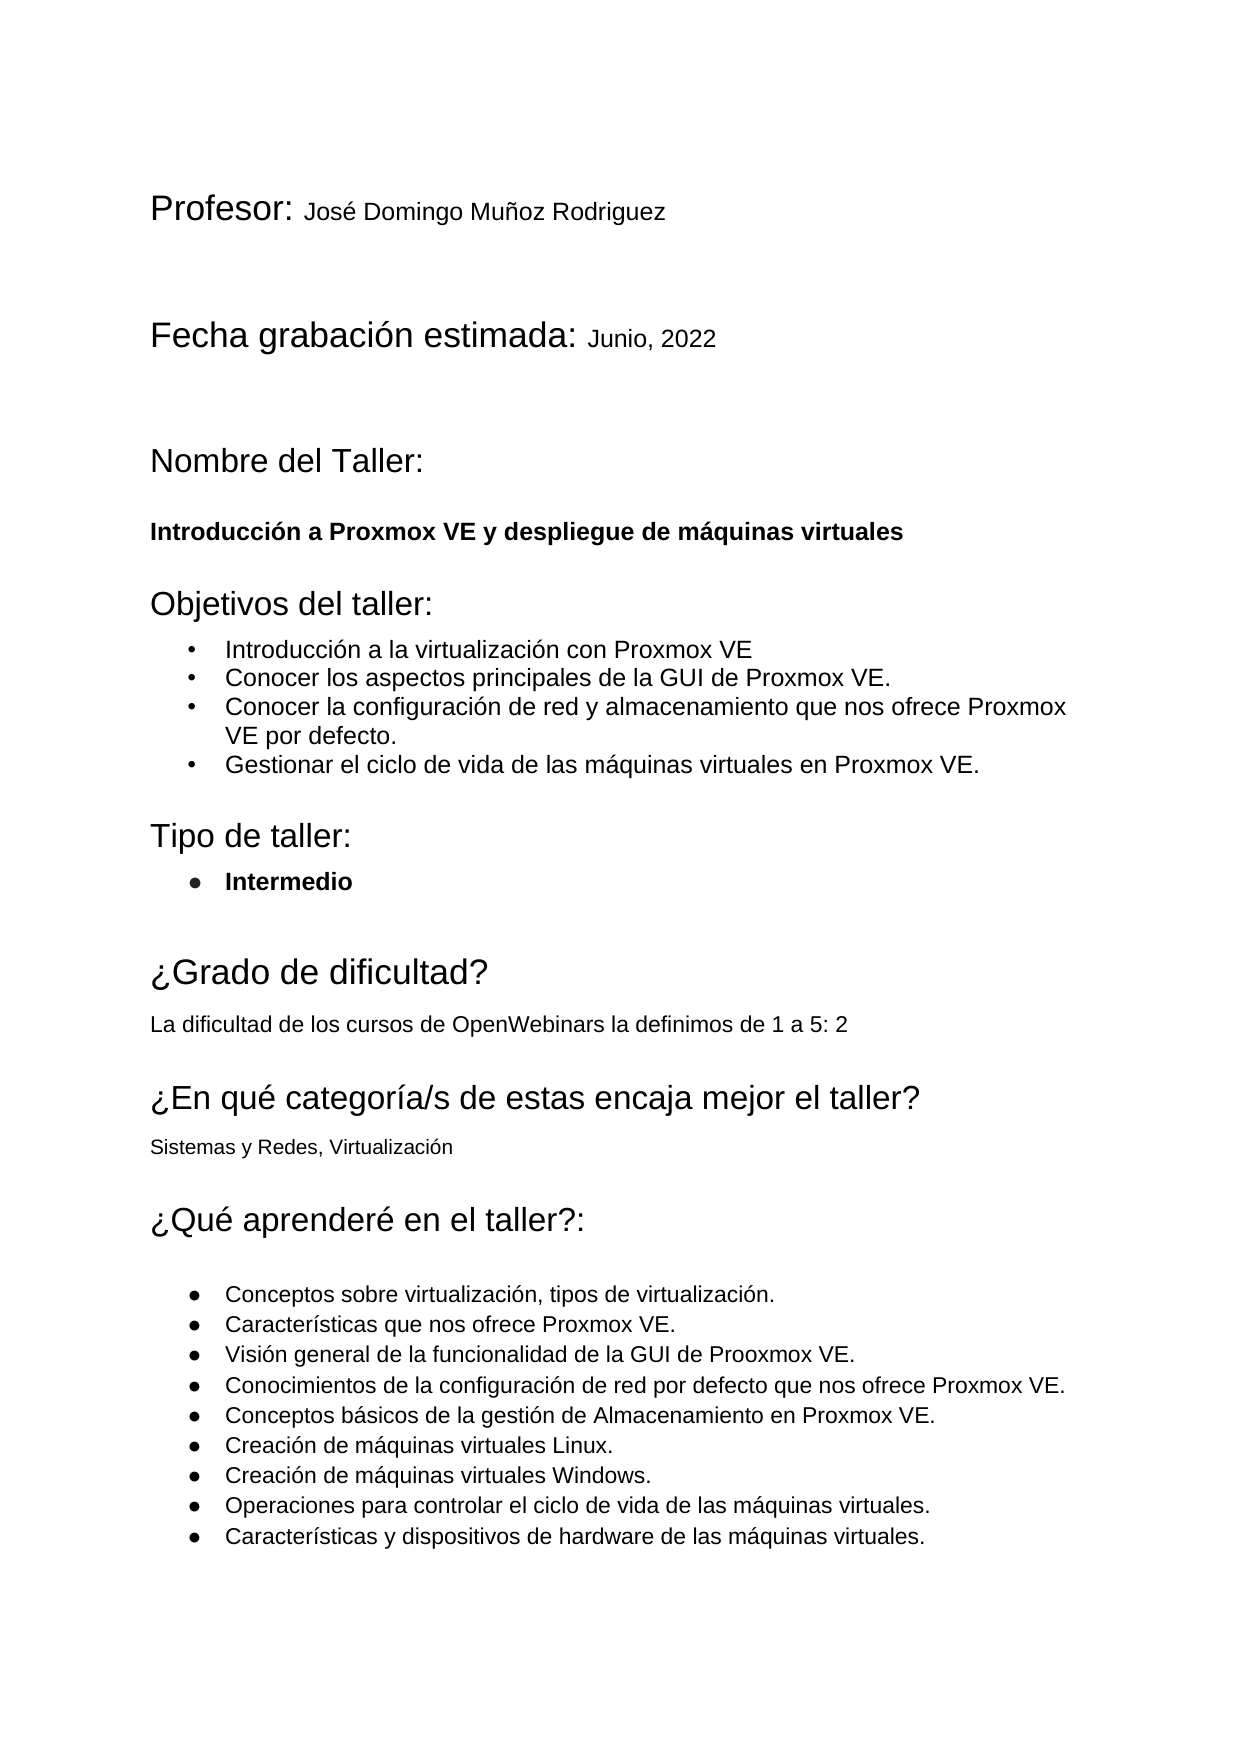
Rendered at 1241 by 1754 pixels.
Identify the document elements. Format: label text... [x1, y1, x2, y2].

subtitle Fecha grabación estimada: Junio, 2022 [150, 314, 1090, 355]
list Gestionar el ciclo de vida de las máquinas virtuales en Proxmox VE. [187, 750, 1090, 779]
list Conocimientos de la configuración de red por defecto que nos ofrece Proxmox VE. [187, 1372, 1090, 1398]
list Conocer la configuración de red y almacenamiento que nos ofrece Proxmox VE por defecto. [187, 692, 1090, 750]
text Sistemas y Redes, Virtualización [150, 1135, 1090, 1159]
list Conceptos básicos de la gestión de Almacenamiento en Proxmox VE. [187, 1402, 1090, 1428]
list Conocer los aspectos principales de la GUI de Proxmox VE. [187, 663, 1090, 692]
list Creación de máquinas virtuales Linux. [187, 1432, 1090, 1458]
list Introducción a la virtualización con Proxmox VE [187, 634, 1090, 663]
subtitle Nombre del Taller: [150, 441, 1090, 480]
subtitle ¿En qué categoría/s de estas encaja mejor el taller? [150, 1078, 1090, 1117]
subtitle Profesor: José Domingo Muñoz Rodriguez [150, 187, 1090, 228]
subtitle Objetivos del taller: [150, 584, 1090, 622]
list Visión general de la funcionalidad de la GUI de Prooxmox VE. [187, 1341, 1090, 1368]
subtitle ¿Qué aprenderé en el taller?: [150, 1200, 1090, 1238]
list Características y dispositivos de hardware de las máquinas virtuales. [187, 1523, 1090, 1549]
subtitle ¿Grado de dificultad? [150, 951, 1090, 992]
subtitle Introducción a Proxmox VE y despliegue de máquinas virtuales [150, 517, 1090, 546]
list Operaciones para controlar el ciclo de vida de las máquinas virtuales. [187, 1492, 1090, 1519]
list Creación de máquinas virtuales Windows. [187, 1462, 1090, 1489]
list Conceptos sobre virtualización, tipos de virtualización. [187, 1281, 1090, 1307]
list Intermedio [187, 867, 1090, 896]
text La dificultad de los cursos de OpenWebinars la definimos de 1 a 5: 2 [150, 1011, 1090, 1037]
list Características que nos ofrece Proxmox VE. [187, 1311, 1090, 1338]
subtitle Tipo de taller: [150, 816, 1090, 855]
